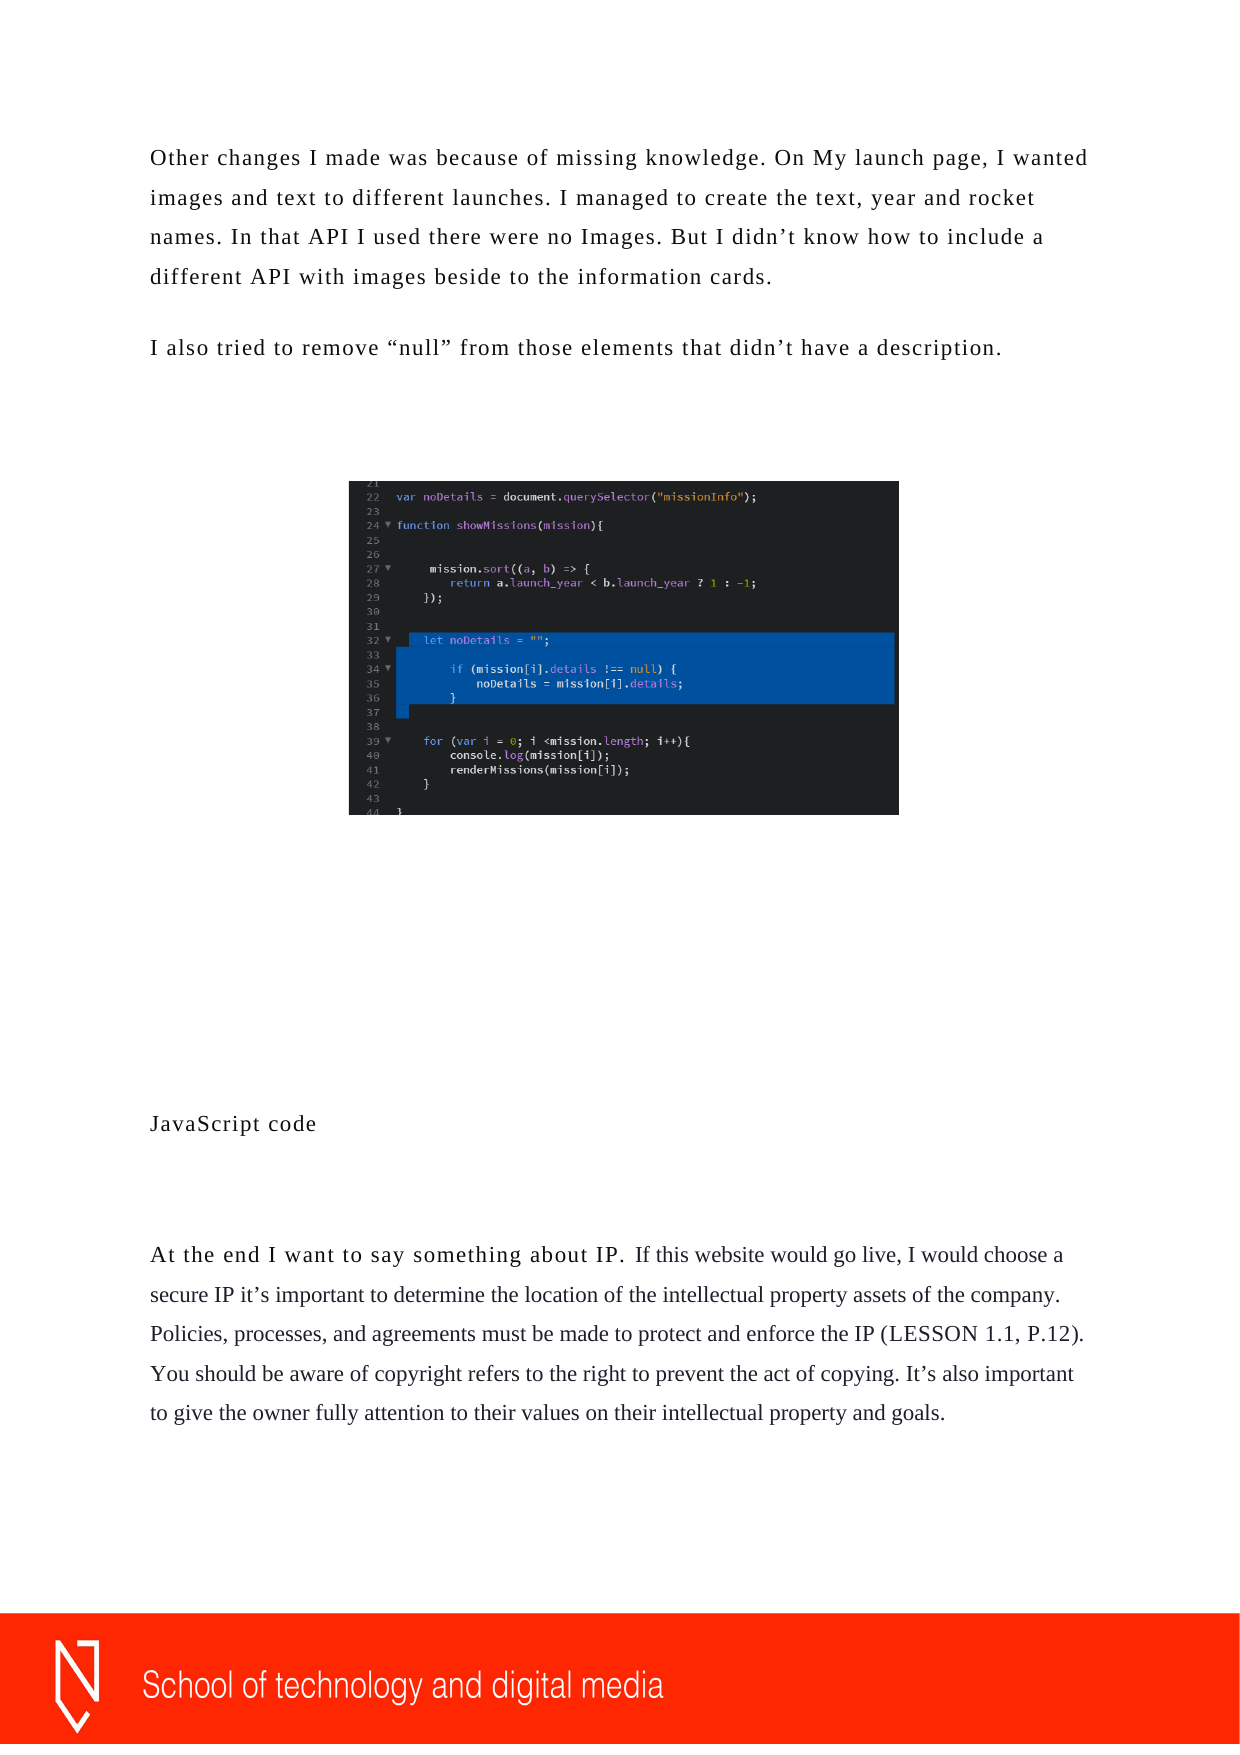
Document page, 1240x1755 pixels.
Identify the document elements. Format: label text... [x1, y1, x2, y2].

text JavaScript code [150, 1110, 1089, 1137]
text I also tried to remove “null” from those elements that didn’t have a description. [150, 334, 1089, 360]
text Other changes I made was because of missing knowledge. On My launch page, I wanted images and text to different launches. I managed to create the text, year and rocket names. In that API I used there were no Images. But I didn’t know how to include a different API with images beside to the information cards. [150, 144, 1089, 289]
text At the end I want to say something about IP. If this website would go live, I would choose a secure IP it’s important to determine the location of the intellectual property assets of the company. Policies, processes, and agreements must be made to protect and enforce the IP (Lesson 1.1, p.12). You should be aware of copyright refers to the right to prevent the act of copying. It’s also important to give the owner fully attention to their values on their intellectual property and goals. [150, 1241, 1089, 1426]
